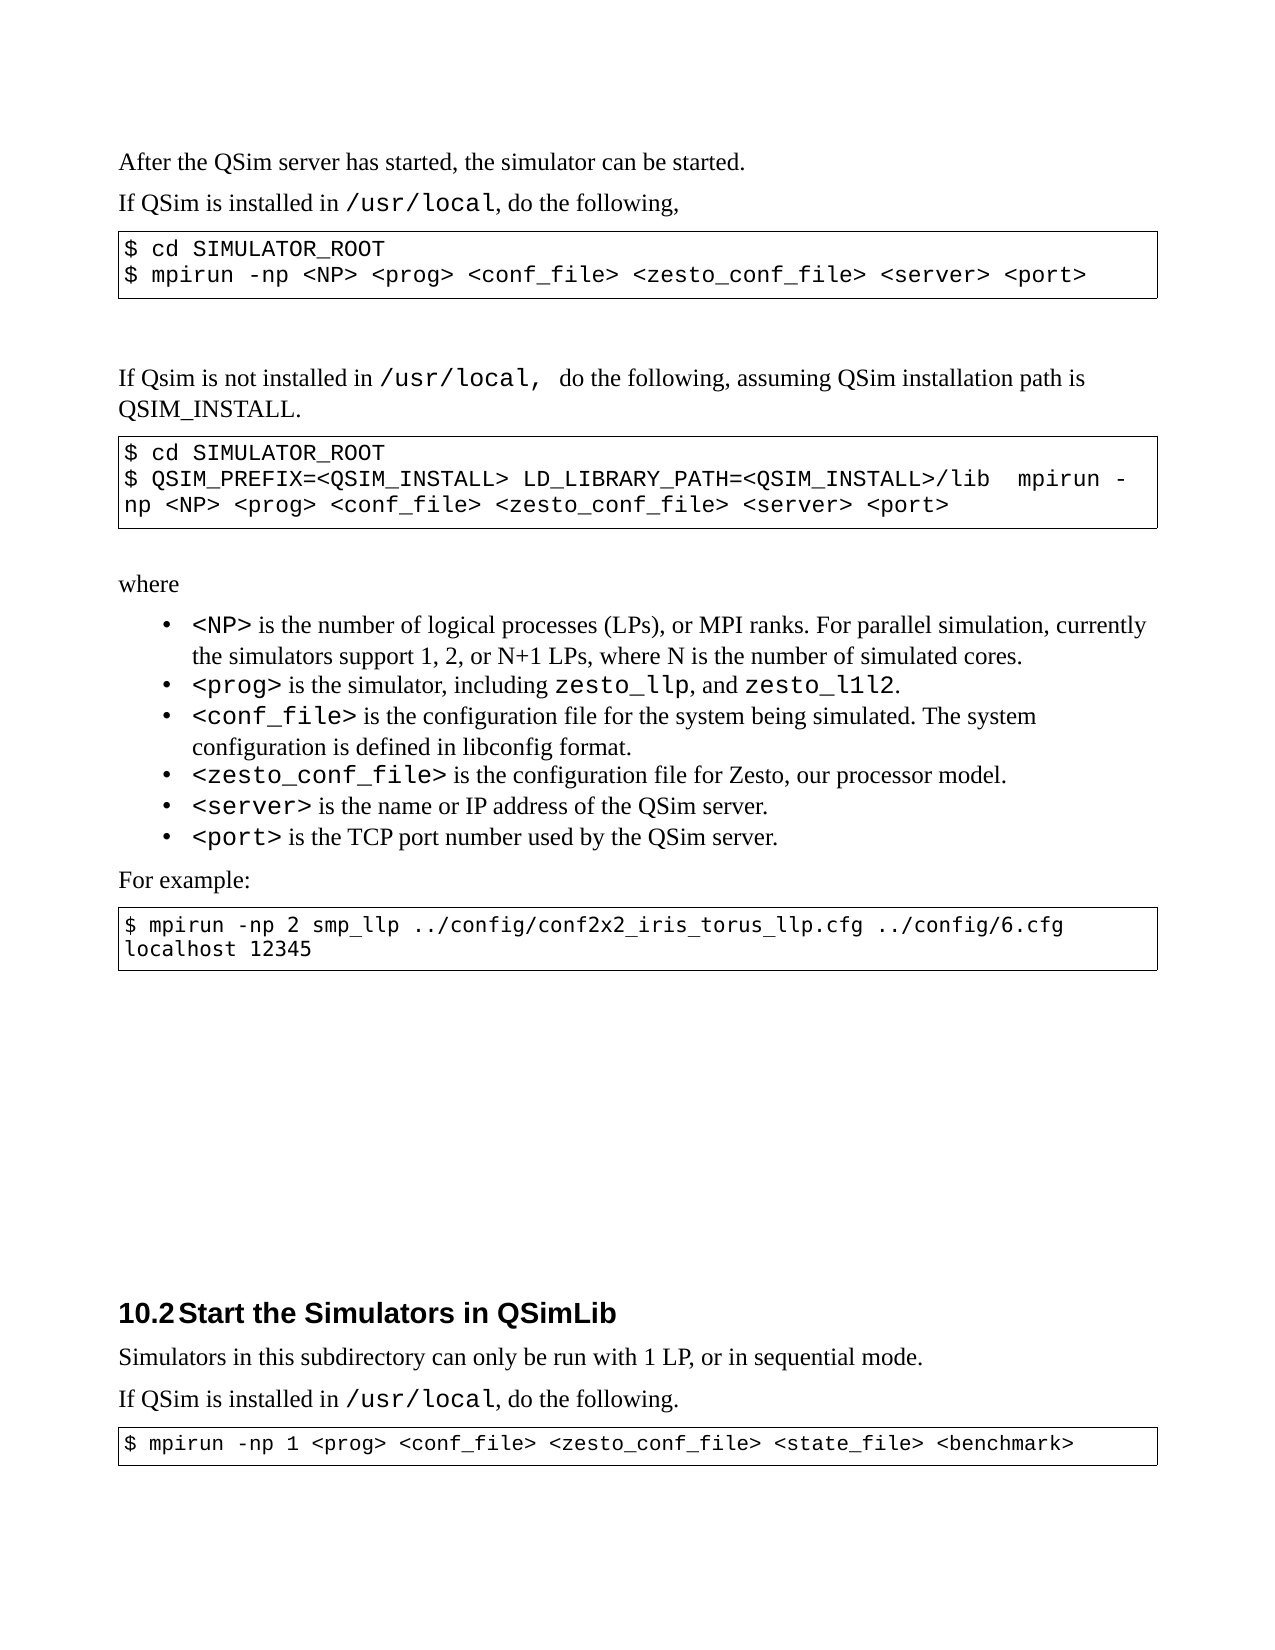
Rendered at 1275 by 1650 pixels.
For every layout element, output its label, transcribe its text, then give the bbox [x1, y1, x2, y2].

subtitle Start the Simulators in QSimLib [118, 1296, 1157, 1330]
text where [118, 569, 1157, 598]
list <server> is the name or IP address of the QSim server. [162, 791, 1157, 822]
list <NP> is the number of logical processes (LPs), or MPI ranks. For parallel simulation, currently the simulators support 1, 2, or N+1 LPs, where N is the number of simulated cores. [162, 611, 1157, 670]
table_header $ mpirun -np 1 <prog> <conf_file> <zesto_conf_file> <state_file> <benchmark> [119, 1428, 1157, 1465]
text Simulators in this subdirectory can only be run with 1 LP, or in sequential mode. [118, 1342, 1157, 1371]
table_header $ mpirun -np 2 smp_llp ../config/conf2x2_iris_torus_llp.cfg ../config/6.cfg localhost 12345 [119, 908, 1157, 970]
list <conf_file> is the configuration file for the system being simulated. The system configuration is defined in libconfig format. [162, 701, 1157, 761]
text For example: [118, 866, 1157, 894]
table_header $ cd SIMULATOR_ROOT $ QSIM_PREFIX=<QSIM_INSTALL> LD_LIBRARY_PATH=<QSIM_INSTALL>/lib mpirun -np <NP> <prog> <conf_file> <zesto_conf_file> <server> <port> [119, 437, 1157, 528]
list <prog> is the simulator, including zesto_llp, and zesto_l1l2. [162, 670, 1157, 701]
text If QSim is installed in /usr/local, do the following, [118, 188, 1157, 219]
text If Qsim is not installed in /usr/local, do the following, assuming QSim installation path is QSIM_INSTALL. [118, 363, 1157, 423]
text If QSim is installed in /usr/local, do the following. [118, 1384, 1157, 1414]
text After the QSim server has started, the simulator can be started. [118, 118, 1157, 176]
list <zesto_conf_file> is the configuration file for Zesto, our processor model. [162, 761, 1157, 791]
list <port> is the TCP port number used by the QSim server. [162, 822, 1157, 853]
table_header $ cd SIMULATOR_ROOT $ mpirun -np <NP> <prog> <conf_file> <zesto_conf_file> <server> <port> [119, 232, 1157, 298]
